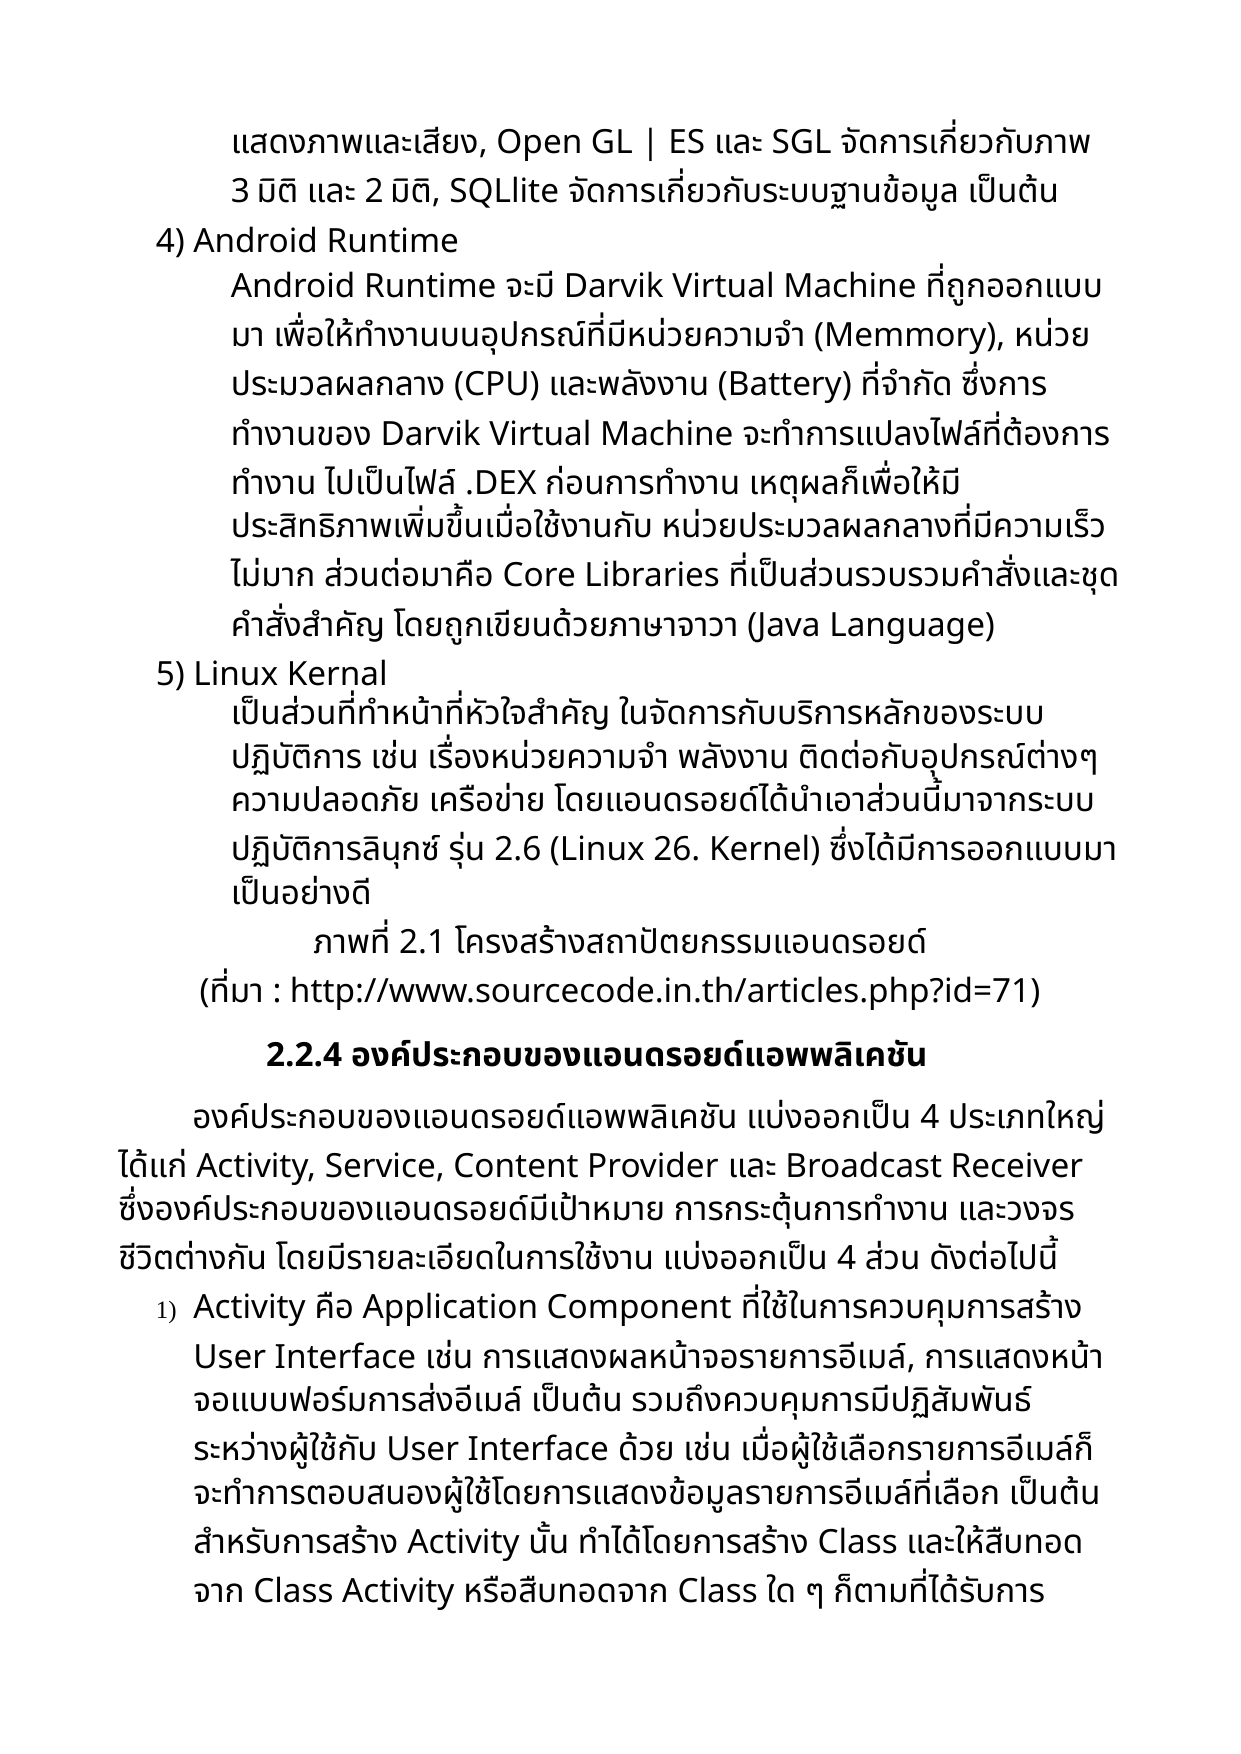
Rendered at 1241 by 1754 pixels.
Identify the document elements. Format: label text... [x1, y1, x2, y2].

list แสดงภาพและเสียง, Open GL | ES และ SGL จัดการเกี่ยวกับภาพ 3มิติ และ 2มิติ, SQLlite จัดการเกี่ยวกับระบบฐานข้อมูล เป็นต้น [193, 118, 1122, 216]
text ภาพที่ 2.1 โครงสร้างสถาปัตยกรรมแอนดรอยด์ [118, 918, 1122, 967]
list Android Runtime [156, 216, 1122, 262]
list Android Runtime จะมี Darvik Virtual Machine ที่ถูกออกแบบมา เพื่อให้ทำงานบนอุปกรณ์ที่มีหน่วยความจำ (Memmory), หน่วยประมวลผลกลาง (CPU) และพลังงาน (Battery) ที่จำกัด ซึ่งการทำงานของ Darvik Virtual Machine จะทำการแปลงไฟล์ที่ต้องการทำงาน ไปเป็นไฟล์ .DEX ก่อนการทำงาน เหตุผลก็เพื่อให้มีประสิทธิภาพเพิ่มขึ้นเมื่อใช้งานกับ หน่วยประมวลผลกลางที่มีความเร็วไม่มาก ส่วนต่อมาคือ Core Libraries ที่เป็นส่วนรวบรวมคำสั่งและชุดคำสั่งสำคัญ โดยถูกเขียนด้วยภาษาจาวา (Java Language) [193, 262, 1122, 649]
list Linux Kernal [156, 649, 1122, 695]
text (ที่มา : http://www.sourcecode.in.th/articles.php?id=71) [118, 967, 1122, 1016]
list เป็นส่วนที่ทำหน้าที่หัวใจสำคัญ ในจัดการกับบริการหลักของระบบปฏิบัติการ เช่น เรื่องหน่วยความจำ พลังงาน ติดต่อกับอุปกรณ์ต่างๆ ความปลอดภัย เครือข่าย โดยแอนดรอยด์ได้นำเอาส่วนนี้มาจากระบบปฏิบัติการลินุกซ์ รุ่น 2.6 (Linux 26. Kernel) ซึ่งได้มีการออกแบบมาเป็นอย่างดี [193, 695, 1122, 918]
list Activity คือ Application Component ที่ใช้ในการควบคุมการสร้าง User Interface เช่น การแสดงผลหน้าจอรายการอีเมล์, การแสดงหน้าจอแบบฟอร์มการส่งอีเมล์ เป็นต้น รวมถึงควบคุมการมีปฏิสัมพันธ์ระหว่างผู้ใช้กับ User Interface ด้วย เช่น เมื่อผู้ใช้เลือกรายการอีเมล์ก็จะทำการตอบสนองผู้ใช้โดยการแสดงข้อมูลรายการอีเมล์ที่เลือก เป็นต้น สำหรับการสร้าง Activity นั้น ทำได้โดยการสร้าง Class และให้สืบทอดจาก Class Activity หรือสืบทอดจาก Class ใด ๆ ก็ตามที่ได้รับการ [156, 1283, 1122, 1616]
subtitle 2.2.4 องค์ประกอบของแอนดรอยด์แอพพลิเคชัน [118, 1031, 1122, 1080]
text องค์ประกอบของแอนดรอยด์แอพพลิเคชัน แบ่งออกเป็น 4 ประเภทใหญ่ ได้แก่ Activity, Service, Content Provider และ Broadcast Receiver ซึ่งองค์ประกอบของแอนดรอยด์มีเป้าหมาย การกระตุ้นการทำงาน และวงจรชีวิตต่างกัน โดยมีรายละเอียดในการใช้งาน แบ่งออกเป็น 4 ส่วน ดังต่อไปนี้ [118, 1092, 1122, 1283]
